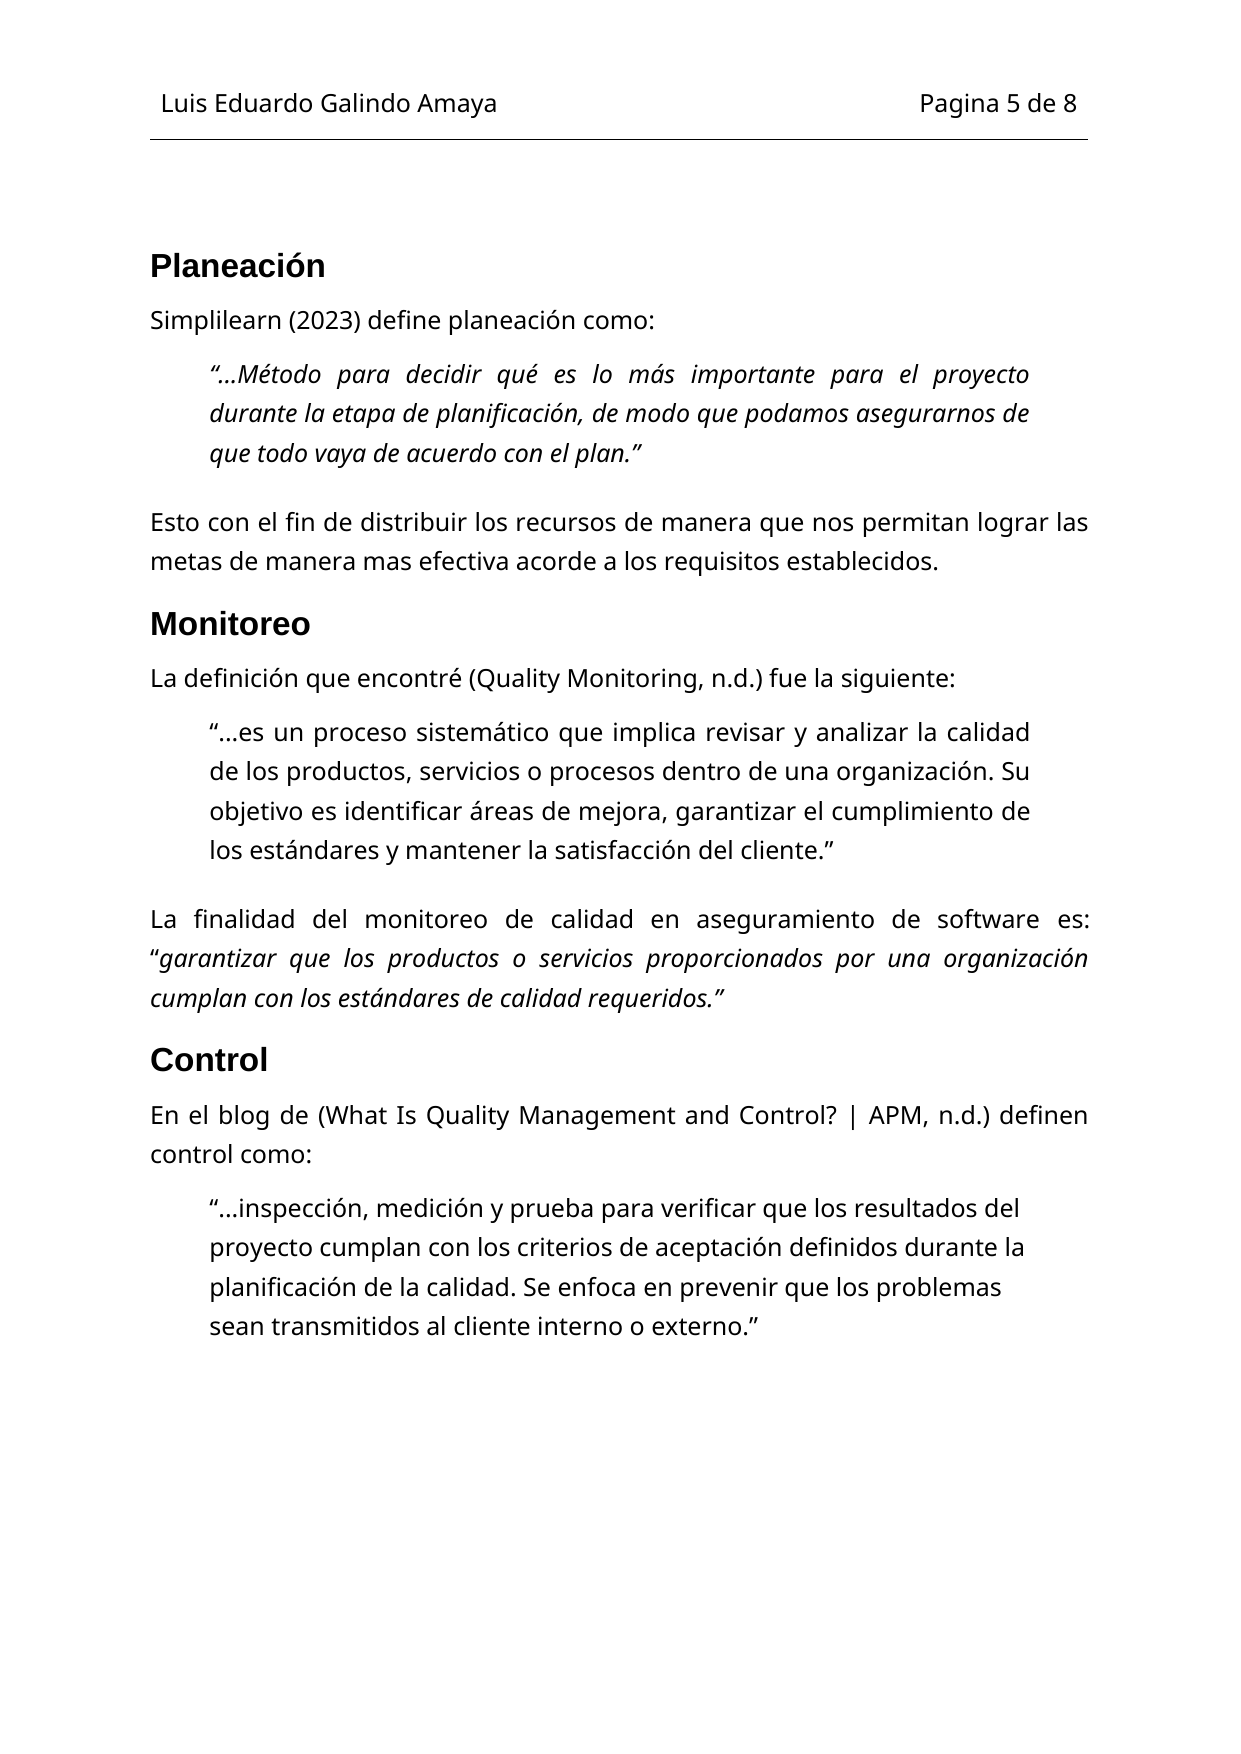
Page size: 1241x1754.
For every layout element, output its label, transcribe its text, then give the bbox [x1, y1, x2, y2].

text “...inspección, medición y prueba para verificar que los resultados del proyecto cumplan con los criterios de aceptación definidos durante la planificación de la calidad. Se enfoca en prevenir que los problemas sean transmitidos al cliente interno o externo.” [209, 1190, 1031, 1343]
text En el blog de (What Is Quality Management and Control? | APM, n.d.) definen control como: [150, 1097, 1090, 1171]
text Esto con el fin de distribuir los recursos de manera que nos permitan lograr las metas de manera mas efectiva acorde a los requisitos establecidos. [150, 504, 1090, 578]
subtitle Planeación [150, 246, 1090, 284]
text La definición que encontré (Quality Monitoring, n.d.) fue la siguiente: [150, 661, 1090, 695]
subtitle Control [150, 1040, 1090, 1079]
text “...es un proceso sistemático que implica revisar y analizar la calidad de los productos, servicios o procesos dentro de una organización. Su objetivo es identificar áreas de mejora, garantizar el cumplimiento de los estándares y mantener la satisfacción del cliente.” [209, 714, 1031, 867]
subtitle Monitoreo [150, 604, 1090, 642]
text Simplilearn (2023) define planeación como: [150, 303, 1090, 337]
text “...Método para decidir qué es lo más importante para el proyecto durante la etapa de planificación, de modo que podamos asegurarnos de que todo vaya de acuerdo con el plan.” [209, 357, 1031, 469]
text La finalidad del monitoreo de calidad en aseguramiento de software es: “garantizar que los productos o servicios proporcionados por una organización cumplan con los estándares de calidad requeridos.” [150, 902, 1090, 1014]
